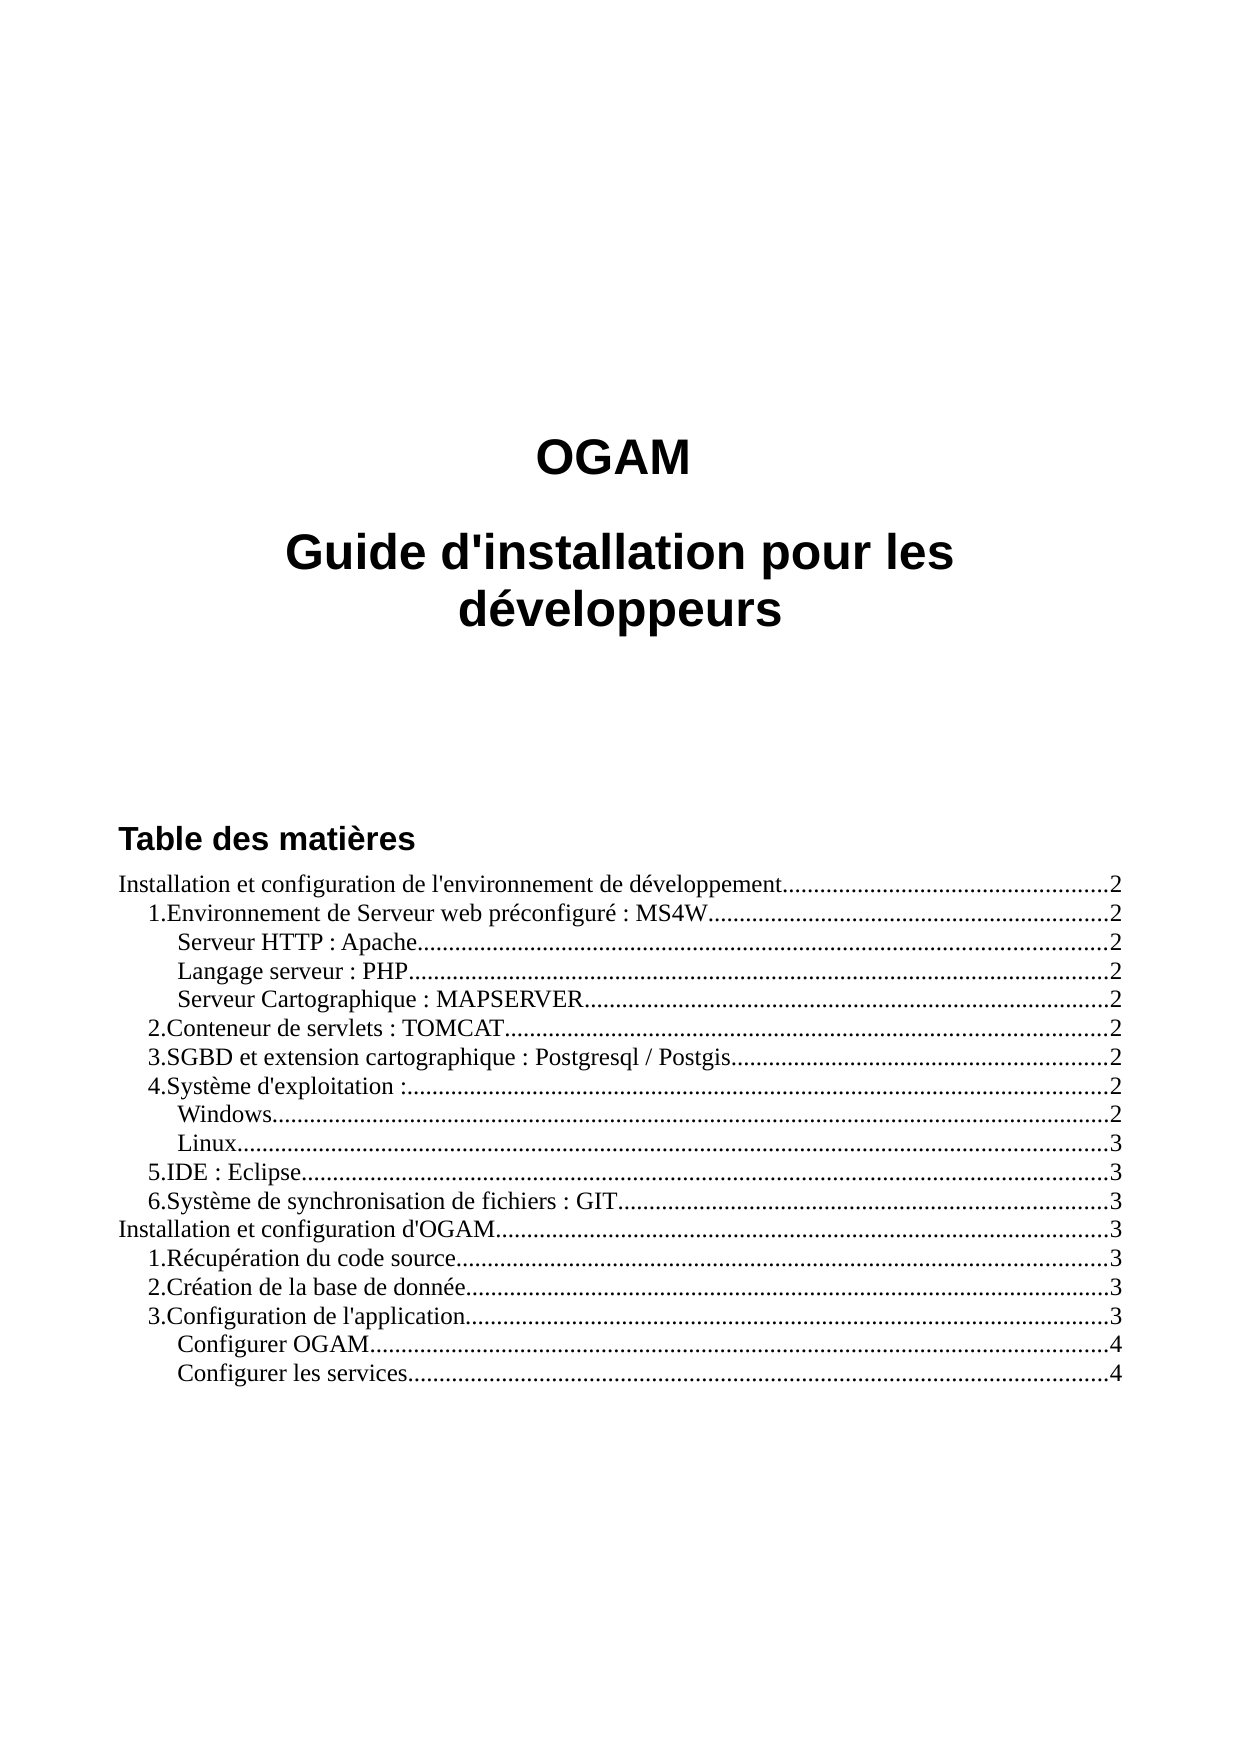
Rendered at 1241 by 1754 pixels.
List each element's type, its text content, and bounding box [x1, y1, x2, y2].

text Langage serveur : PHP 2 [177, 956, 1122, 984]
text 2.Conteneur de servlets : TOMCAT 2 [148, 1013, 1122, 1042]
subtitle Table des matières [118, 818, 1122, 857]
text 3.Configuration de l'application 3 [148, 1301, 1122, 1329]
text 1.Récupération du code source 3 [148, 1243, 1122, 1272]
text Linux 3 [177, 1128, 1122, 1157]
text 1.Environnement de Serveur web préconfiguré : MS4W 2 [148, 898, 1122, 927]
subtitle OGAM [118, 427, 1122, 485]
text Windows 2 [177, 1099, 1122, 1128]
text 3.SGBD et extension cartographique : Postgresql / Postgis 2 [148, 1042, 1122, 1071]
text 4.Système d'exploitation : 2 [148, 1071, 1122, 1099]
text Installation et configuration d'OGAM 3 [118, 1214, 1122, 1243]
text Installation et configuration de l'environnement de développement 2 [118, 869, 1122, 898]
subtitle Guide d'installation pour les développeurs [118, 522, 1122, 637]
text 2.Création de la base de donnée 3 [148, 1272, 1122, 1301]
text Configurer les services 4 [177, 1358, 1122, 1387]
text 6.Système de synchronisation de fichiers : GIT 3 [148, 1186, 1122, 1214]
text Serveur HTTP : Apache 2 [177, 927, 1122, 956]
text Serveur Cartographique : MAPSERVER 2 [177, 984, 1122, 1013]
text 5.IDE : Eclipse 3 [148, 1157, 1122, 1186]
text Configurer OGAM 4 [177, 1329, 1122, 1358]
